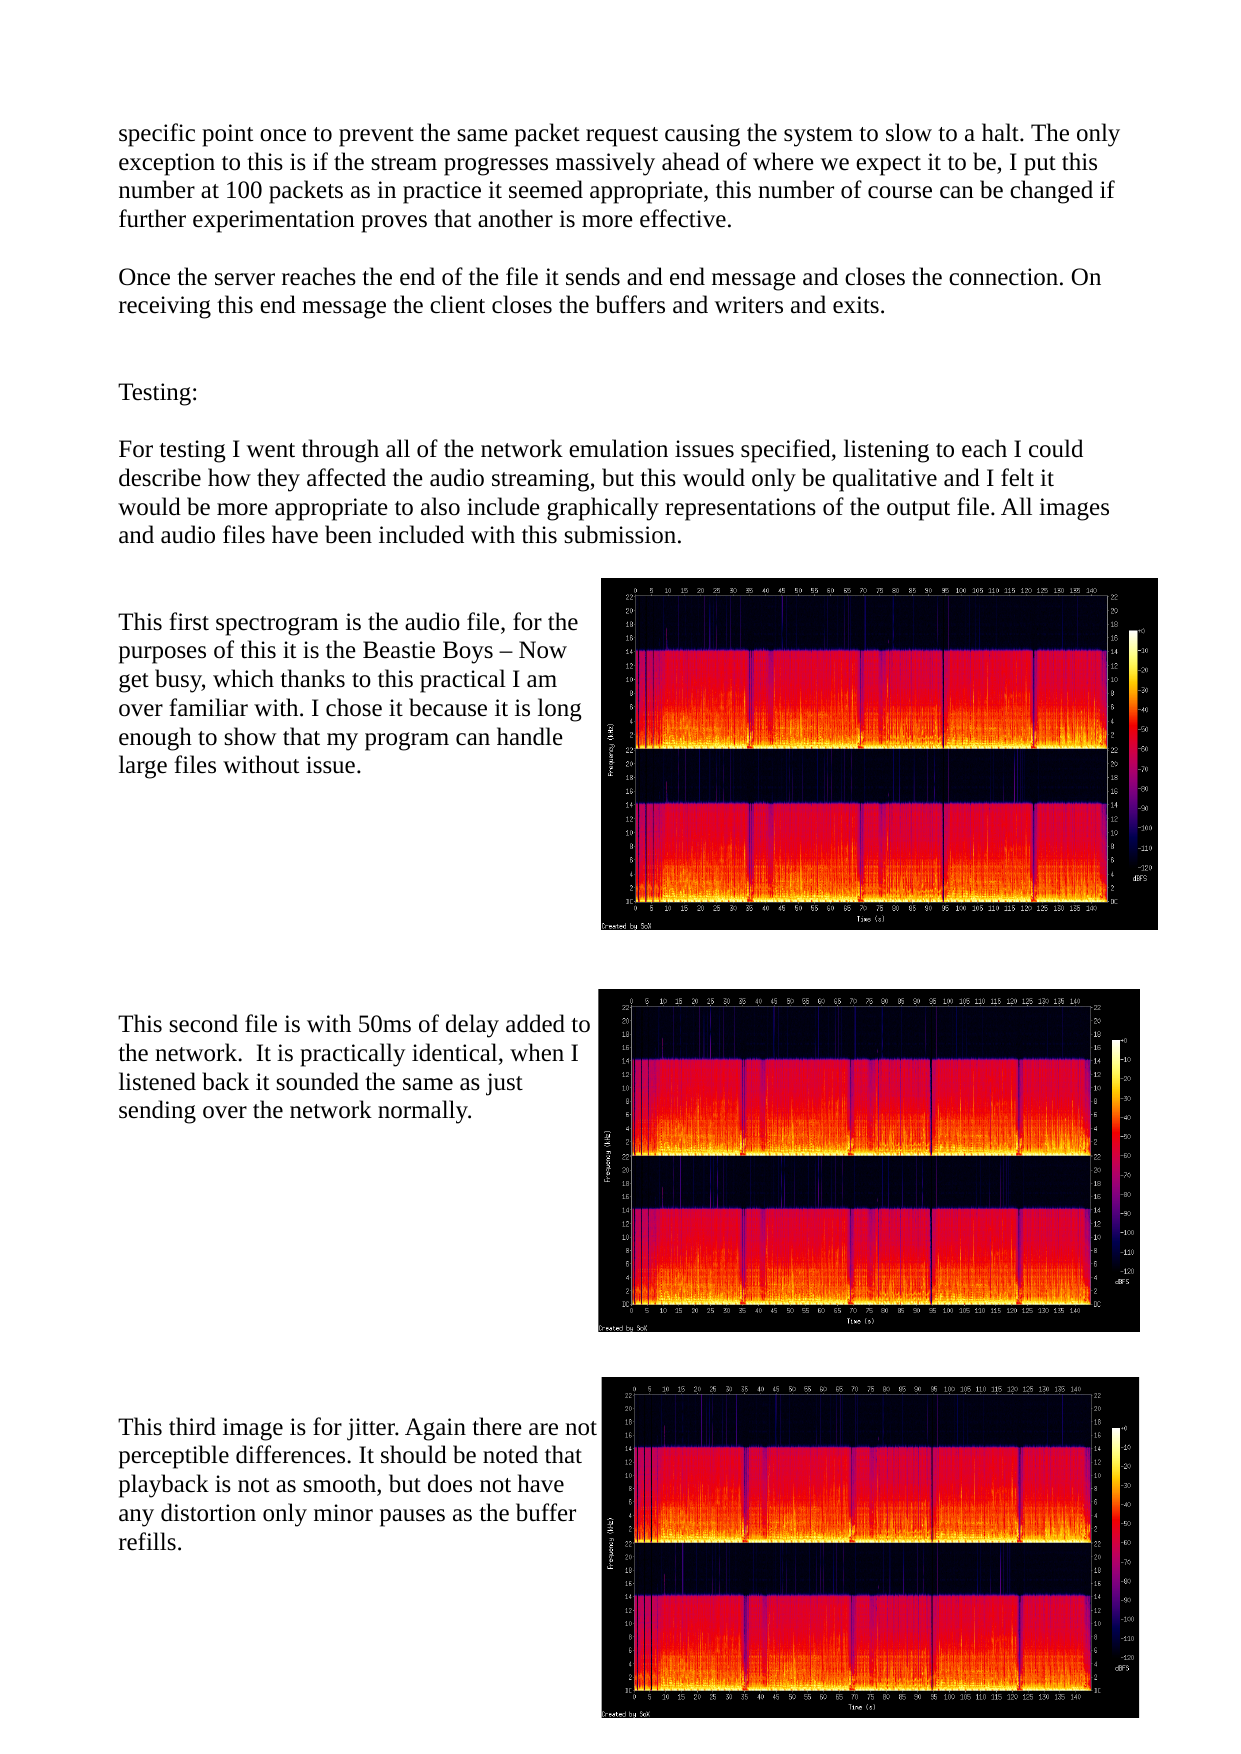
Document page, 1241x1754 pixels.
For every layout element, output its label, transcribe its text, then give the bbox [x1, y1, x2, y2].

picture [601, 578, 1158, 930]
picture [598, 989, 1140, 1332]
text This second file is with 50ms of delay added to the network. It is practically identical, when I listened back it sounded the same as just sending over the network normally. [118, 1009, 598, 1124]
text This third image is for jitter. Again there are not perceptible differences. It should be noted that playback is not as smooth, but does not have any distortion only minor pauses as the buffer refills. [118, 1412, 601, 1556]
text This first spectrogram is the audio file, for the purposes of this it is the Beastie Boys – Now get busy, which thanks to this practical I am over familiar with. I chose it because it is long enough to show that my program can handle large files without issue. [118, 607, 601, 779]
text Testing: [118, 377, 1122, 406]
picture [601, 1377, 1140, 1718]
text Once the server reaches the end of the file it sends and end message and closes the connection. On receiving this end message the client closes the buffers and writers and exits. [118, 262, 1122, 319]
text For testing I went through all of the network emulation issues specified, listening to each I could describe how they affected the audio streaming, but this would only be qualitative and I felt it would be more appropriate to also include graphically representations of the output file. All images and audio files have been included with this submission. [118, 434, 1122, 549]
text specific point once to prevent the same packet request causing the system to slow to a halt. The only exception to this is if the stream progresses massively ahead of where we expect it to be, I put this number at 100 packets as in practice it seemed appropriate, this number of course can be changed if further experimentation proves that another is more effective. [118, 118, 1122, 233]
